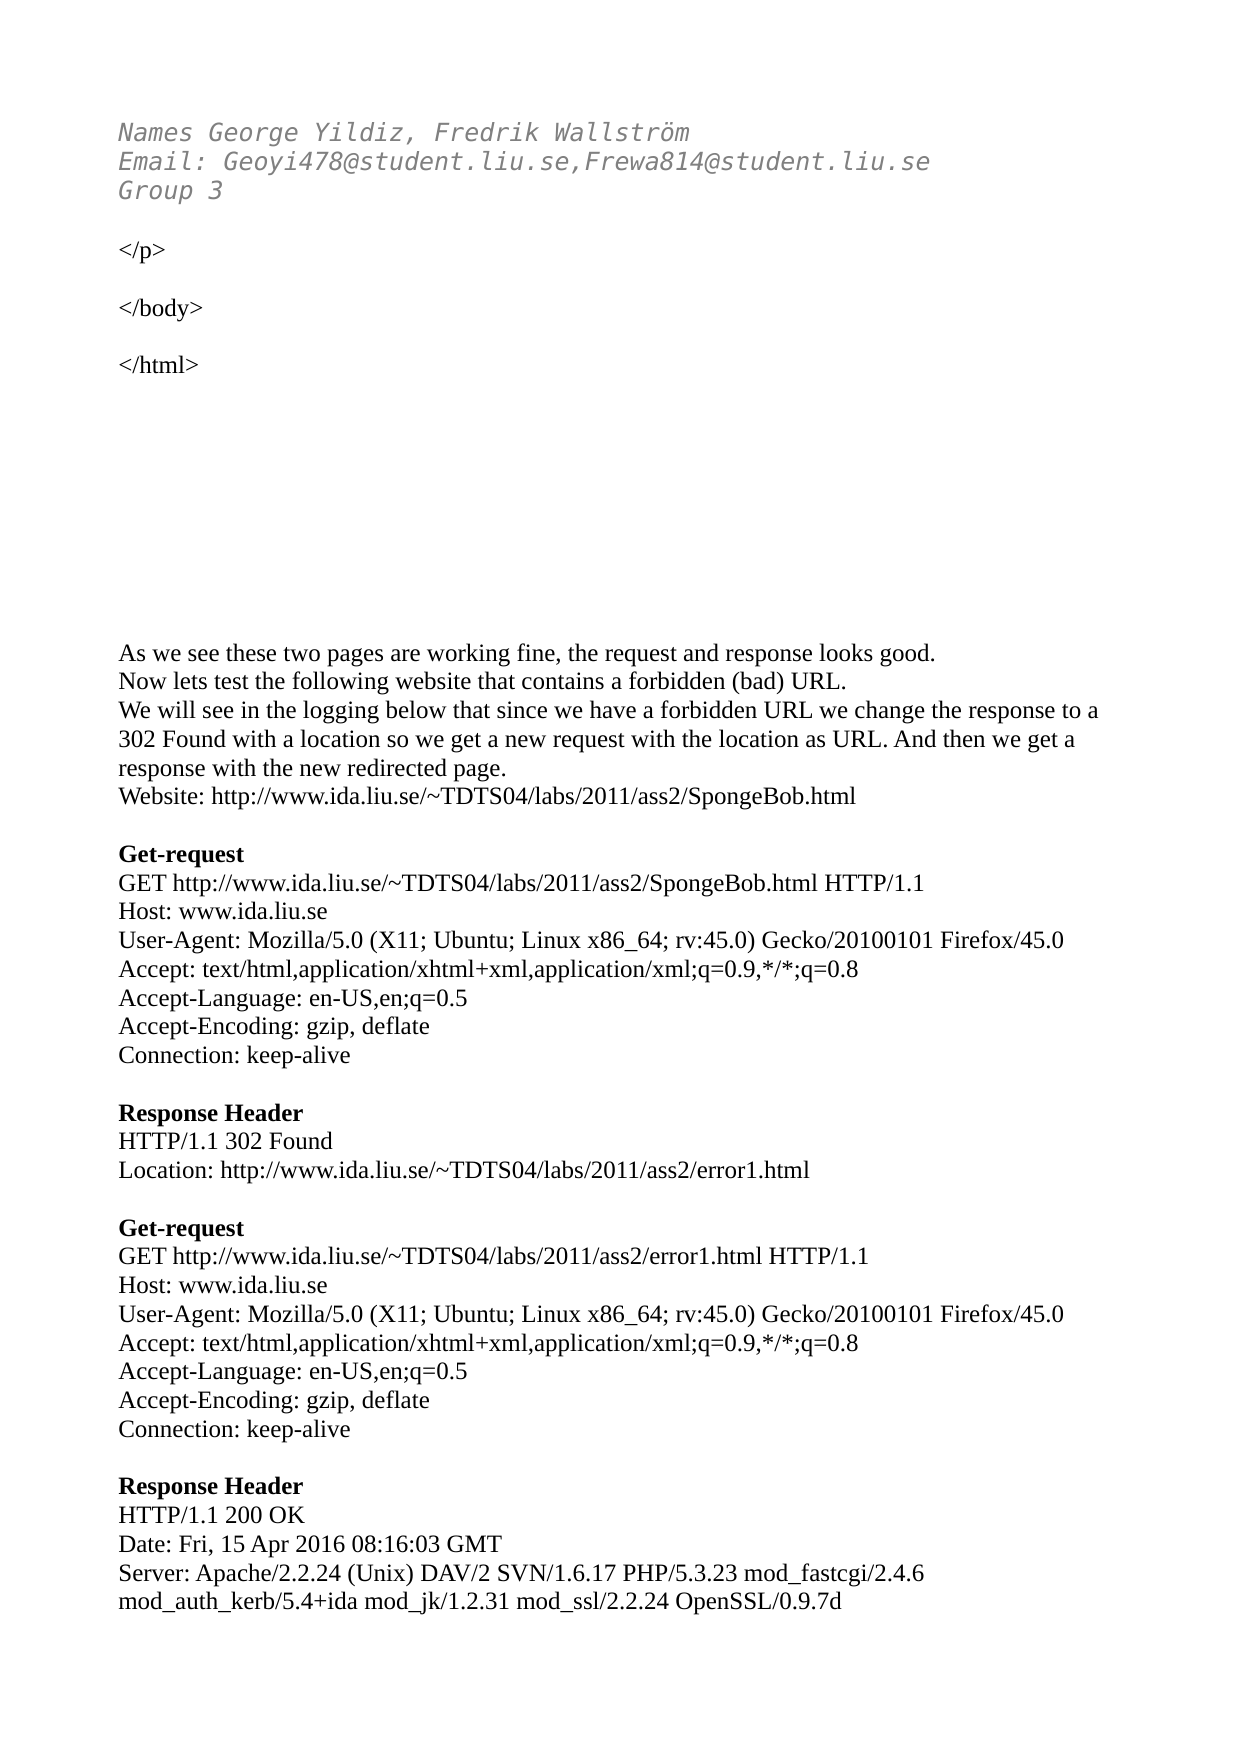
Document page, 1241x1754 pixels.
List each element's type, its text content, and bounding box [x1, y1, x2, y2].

text Website: http://www.ida.liu.se/~TDTS04/labs/2011/ass2/SpongeBob.html [118, 781, 1122, 810]
text Accept-Encoding: gzip, deflate [118, 1011, 1122, 1040]
text Accept-Encoding: gzip, deflate [118, 1385, 1122, 1414]
text </body> [118, 293, 1122, 321]
text GET http://www.ida.liu.se/~TDTS04/labs/2011/ass2/error1.html HTTP/1.1 [118, 1241, 1122, 1270]
text As we see these two pages are working fine, the request and response looks good. [118, 638, 1122, 666]
text Host: www.ida.liu.se [118, 1270, 1122, 1299]
text Get-request [118, 1184, 1122, 1241]
text GET http://www.ida.liu.se/~TDTS04/labs/2011/ass2/SpongeBob.html HTTP/1.1 [118, 868, 1122, 896]
text Host: www.ida.liu.se [118, 896, 1122, 925]
text Connection: keep-alive [118, 1040, 1122, 1069]
text </html> [118, 350, 1122, 379]
text Location: http://www.ida.liu.se/~TDTS04/labs/2011/ass2/error1.html [118, 1155, 1122, 1184]
text Get-request [118, 839, 1122, 868]
text HTTP/1.1 200 OK [118, 1500, 1122, 1529]
text </p> [118, 235, 1122, 264]
text Server: Apache/2.2.24 (Unix) DAV/2 SVN/1.6.17 PHP/5.3.23 mod_fastcgi/2.4.6 mod_auth_kerb/5.4+ida mod_jk/1.2.31 mod_ssl/2.2.24 OpenSSL/0.9.7d [118, 1558, 1122, 1615]
text Response Header [118, 1471, 1122, 1500]
text Accept: text/html,application/xhtml+xml,application/xml;q=0.9,*/*;q=0.8 [118, 954, 1122, 983]
text Response Header [118, 1098, 1122, 1126]
text HTTP/1.1 302 Found [118, 1126, 1122, 1155]
text Accept-Language: en-US,en;q=0.5 [118, 983, 1122, 1011]
text Accept: text/html,application/xhtml+xml,application/xml;q=0.9,*/*;q=0.8 [118, 1328, 1122, 1356]
text Now lets test the following website that contains a forbidden (bad) URL. [118, 666, 1122, 695]
text Date: Fri, 15 Apr 2016 08:16:03 GMT [118, 1529, 1122, 1558]
text User-Agent: Mozilla/5.0 (X11; Ubuntu; Linux x86_64; rv:45.0) Gecko/20100101 Firefox/45.0 [118, 1299, 1122, 1328]
text Accept-Language: en-US,en;q=0.5 [118, 1356, 1122, 1385]
text Connection: keep-alive [118, 1414, 1122, 1443]
text User-Agent: Mozilla/5.0 (X11; Ubuntu; Linux x86_64; rv:45.0) Gecko/20100101 Firefox/45.0 [118, 925, 1122, 954]
text We will see in the logging below that since we have a forbidden URL we change the response to a 302 Found with a location so we get a new request with the location as URL. And then we get a response with the new redirected page. [118, 695, 1122, 781]
